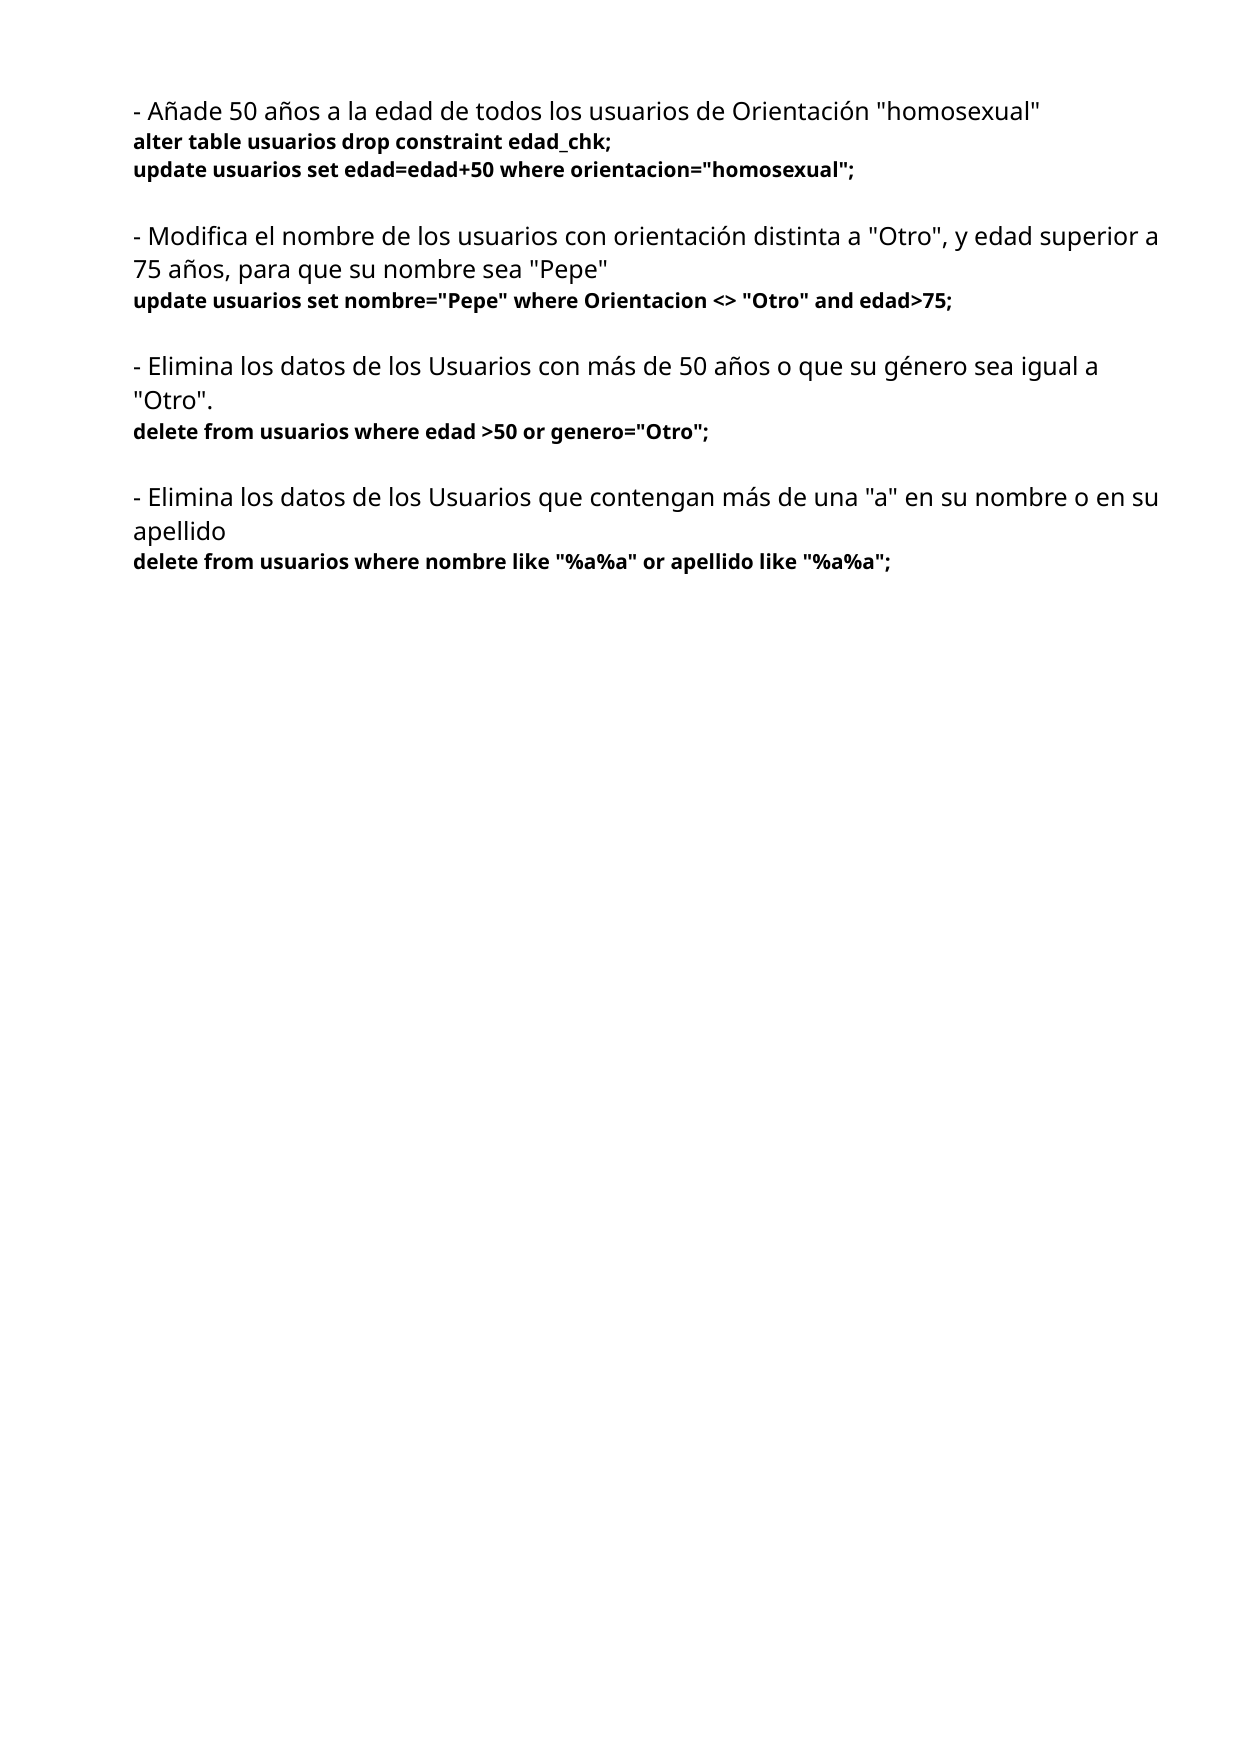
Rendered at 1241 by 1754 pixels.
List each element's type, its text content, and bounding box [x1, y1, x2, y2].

text - Modifica el nombre de los usuarios con orientación distinta a "Otro", y edad superior a 75 años, para que su nombre sea "Pepe" [133, 218, 1181, 286]
text - Añade 50 años a la edad de todos los usuarios de Orientación "homosexual" [59, 59, 1181, 127]
text alter table usuarios drop constraint edad_chk; update usuarios set edad=edad+50 where orientacion="homosexual"; [59, 127, 1181, 184]
text - Elimina los datos de los Usuarios con más de 50 años o que su género sea igual a "Otro". delete from usuarios where edad >50 or genero="Otro"; [133, 349, 1181, 445]
text update usuarios set nombre="Pepe" where Orientacion <> "Otro" and edad>75; [133, 286, 1181, 315]
text delete from usuarios where nombre like "%a%a" or apellido like "%a%a"; [133, 547, 1181, 610]
text - Elimina los datos de los Usuarios que contengan más de una "a" en su nombre o en su apellido [133, 479, 1181, 547]
